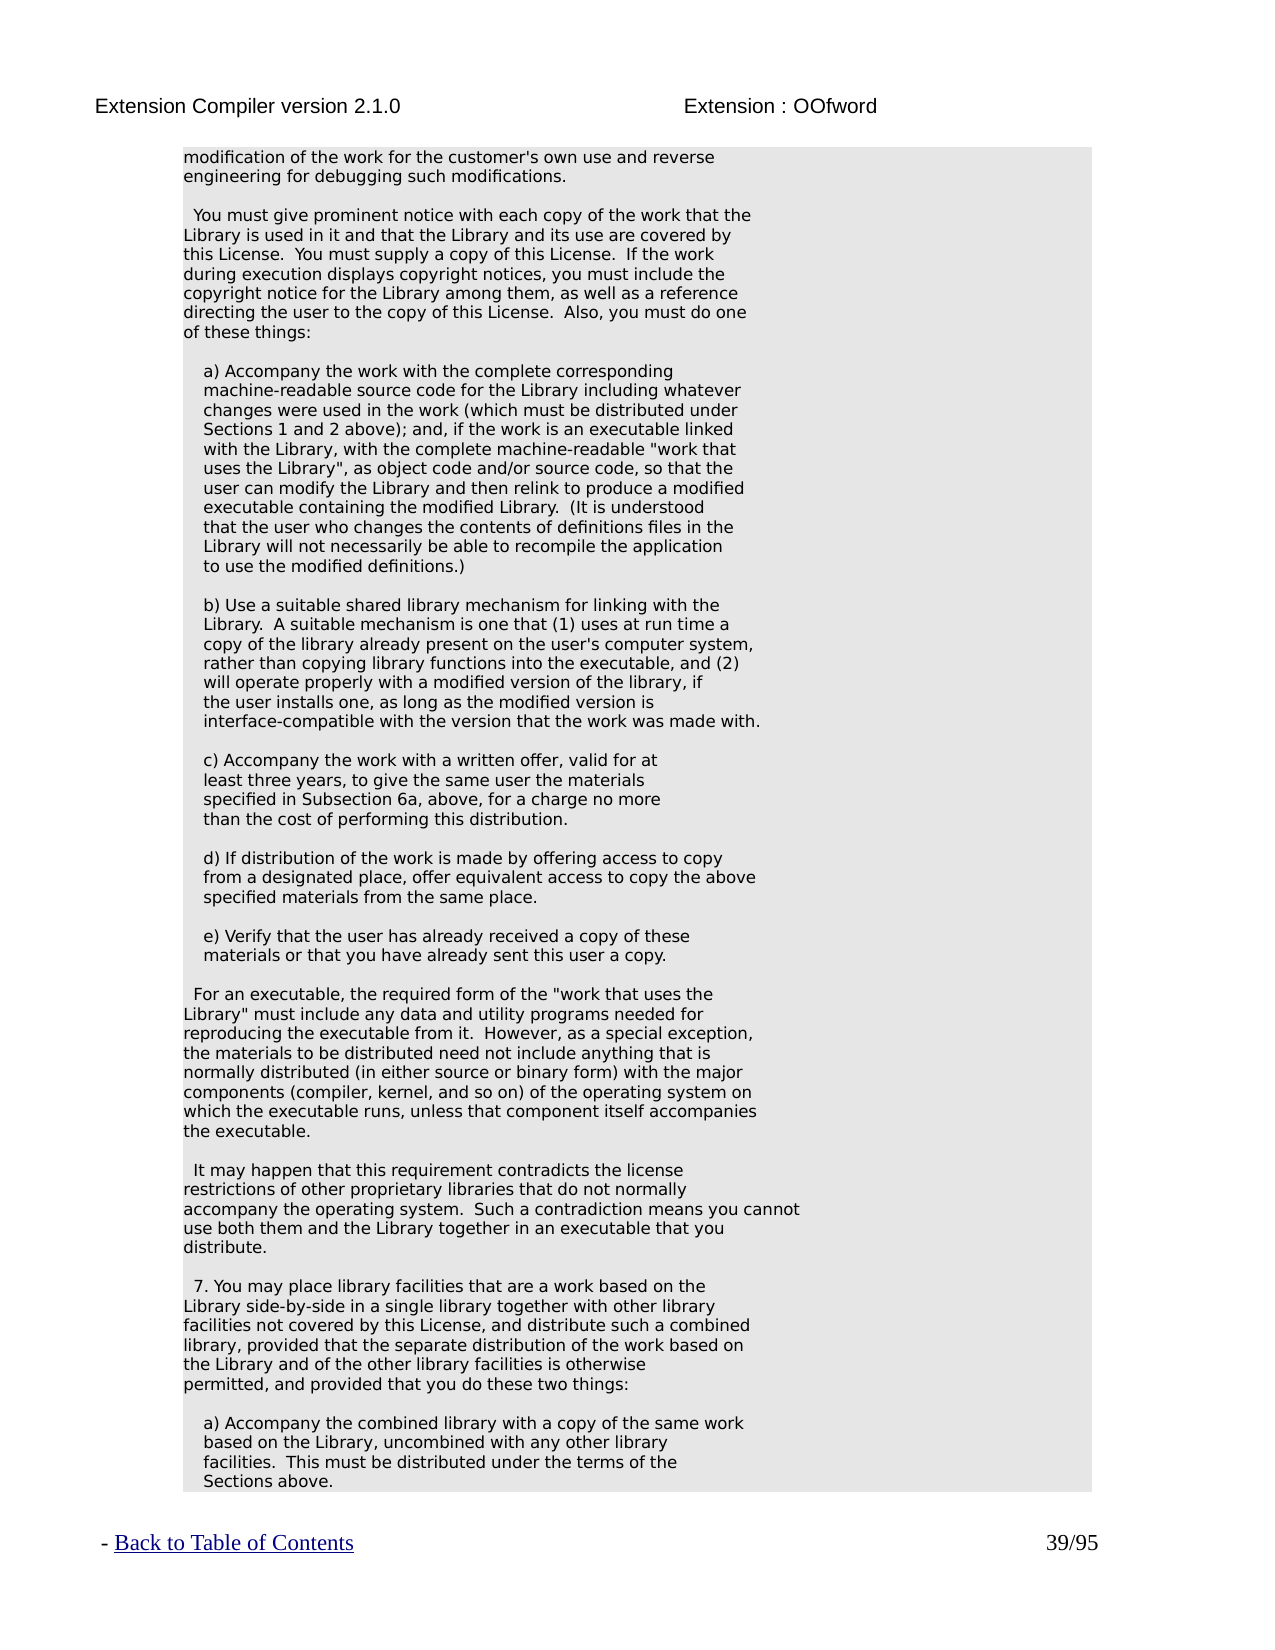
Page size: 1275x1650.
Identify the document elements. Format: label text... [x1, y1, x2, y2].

text the Library and of the other library facilities is otherwise [183, 1355, 1092, 1375]
text machine-readable source code for the Library including whatever [183, 381, 1092, 401]
text permitted, and provided that you do these two things: [183, 1375, 1092, 1394]
text Library. A suitable mechanism is one that (1) uses at run time a [183, 615, 1092, 634]
text reproducing the executable from it. However, as a special exception, [183, 1024, 1092, 1043]
text directing the user to the copy of this License. Also, you must do one [183, 303, 1092, 323]
text use both them and the Library together in an executable that you [183, 1219, 1092, 1238]
text Sections 1 and 2 above); and, if the work is an executable linked [183, 420, 1092, 440]
text rather than copying library functions into the executable, and (2) [183, 654, 1092, 673]
text accompany the operating system. Such a contradiction means you cannot [183, 1199, 1092, 1219]
text based on the Library, uncombined with any other library [183, 1433, 1092, 1453]
text restrictions of other proprietary libraries that do not normally [183, 1180, 1092, 1199]
text Library" must include any data and utility programs needed for [183, 1004, 1092, 1024]
text with the Library, with the complete machine-readable "work that [183, 440, 1092, 459]
text changes were used in the work (which must be distributed under [183, 401, 1092, 420]
text engineering for debugging such modifications. [183, 167, 1092, 186]
text which the executable runs, unless that component itself accompanies [183, 1102, 1092, 1121]
text during execution displays copyright notices, you must include the [183, 264, 1092, 284]
text e) Verify that the user has already received a copy of these [183, 927, 1092, 946]
text executable containing the modified Library. (It is understood [183, 498, 1092, 518]
text distribute. [183, 1238, 1092, 1258]
text a) Accompany the work with the complete corresponding [183, 362, 1092, 381]
text of these things: [183, 323, 1092, 342]
text interface-compatible with the version that the work was made with. [183, 712, 1092, 732]
text For an executable, the required form of the "work that uses the [183, 985, 1092, 1004]
text normally distributed (in either source or binary form) with the major [183, 1063, 1092, 1082]
text that the user who changes the contents of definitions files in the [183, 518, 1092, 537]
text Sections above. [183, 1472, 1092, 1492]
text d) If distribution of the work is made by offering access to copy [183, 849, 1092, 868]
text uses the Library", as object code and/or source code, so that the [183, 459, 1092, 479]
text Library side-by-side in a single library together with other library [183, 1297, 1092, 1316]
text the user installs one, as long as the modified version is [183, 693, 1092, 712]
text Library is used in it and that the Library and its use are covered by [183, 225, 1092, 245]
text facilities not covered by this License, and distribute such a combined [183, 1316, 1092, 1336]
text user can modify the Library and then relink to produce a modified [183, 479, 1092, 498]
text It may happen that this requirement contradicts the license [183, 1160, 1092, 1180]
text specified materials from the same place. [183, 888, 1092, 907]
text library, provided that the separate distribution of the work based on [183, 1336, 1092, 1355]
text copy of the library already present on the user's computer system, [183, 634, 1092, 654]
text a) Accompany the combined library with a copy of the same work [183, 1414, 1092, 1433]
text to use the modified definitions.) [183, 557, 1092, 576]
text facilities. This must be distributed under the terms of the [183, 1453, 1092, 1472]
text the materials to be distributed need not include anything that is [183, 1043, 1092, 1063]
text from a designated place, offer equivalent access to copy the above [183, 868, 1092, 888]
text 7. You may place library facilities that are a work based on the [183, 1277, 1092, 1297]
text Library will not necessarily be able to recompile the application [183, 537, 1092, 557]
text You must give prominent notice with each copy of the work that the [183, 206, 1092, 225]
text than the cost of performing this distribution. [183, 810, 1092, 829]
text will operate properly with a modified version of the library, if [183, 673, 1092, 693]
text the executable. [183, 1121, 1092, 1141]
text this License. You must supply a copy of this License. If the work [183, 245, 1092, 264]
text materials or that you have already sent this user a copy. [183, 946, 1092, 966]
text components (compiler, kernel, and so on) of the operating system on [183, 1082, 1092, 1102]
text least three years, to give the same user the materials [183, 771, 1092, 790]
text c) Accompany the work with a written offer, valid for at [183, 751, 1092, 771]
text copyright notice for the Library among them, as well as a reference [183, 284, 1092, 303]
text b) Use a suitable shared library mechanism for linking with the [183, 596, 1092, 615]
text modification of the work for the customer's own use and reverse [183, 147, 1092, 167]
text specified in Subsection 6a, above, for a charge no more [183, 790, 1092, 810]
